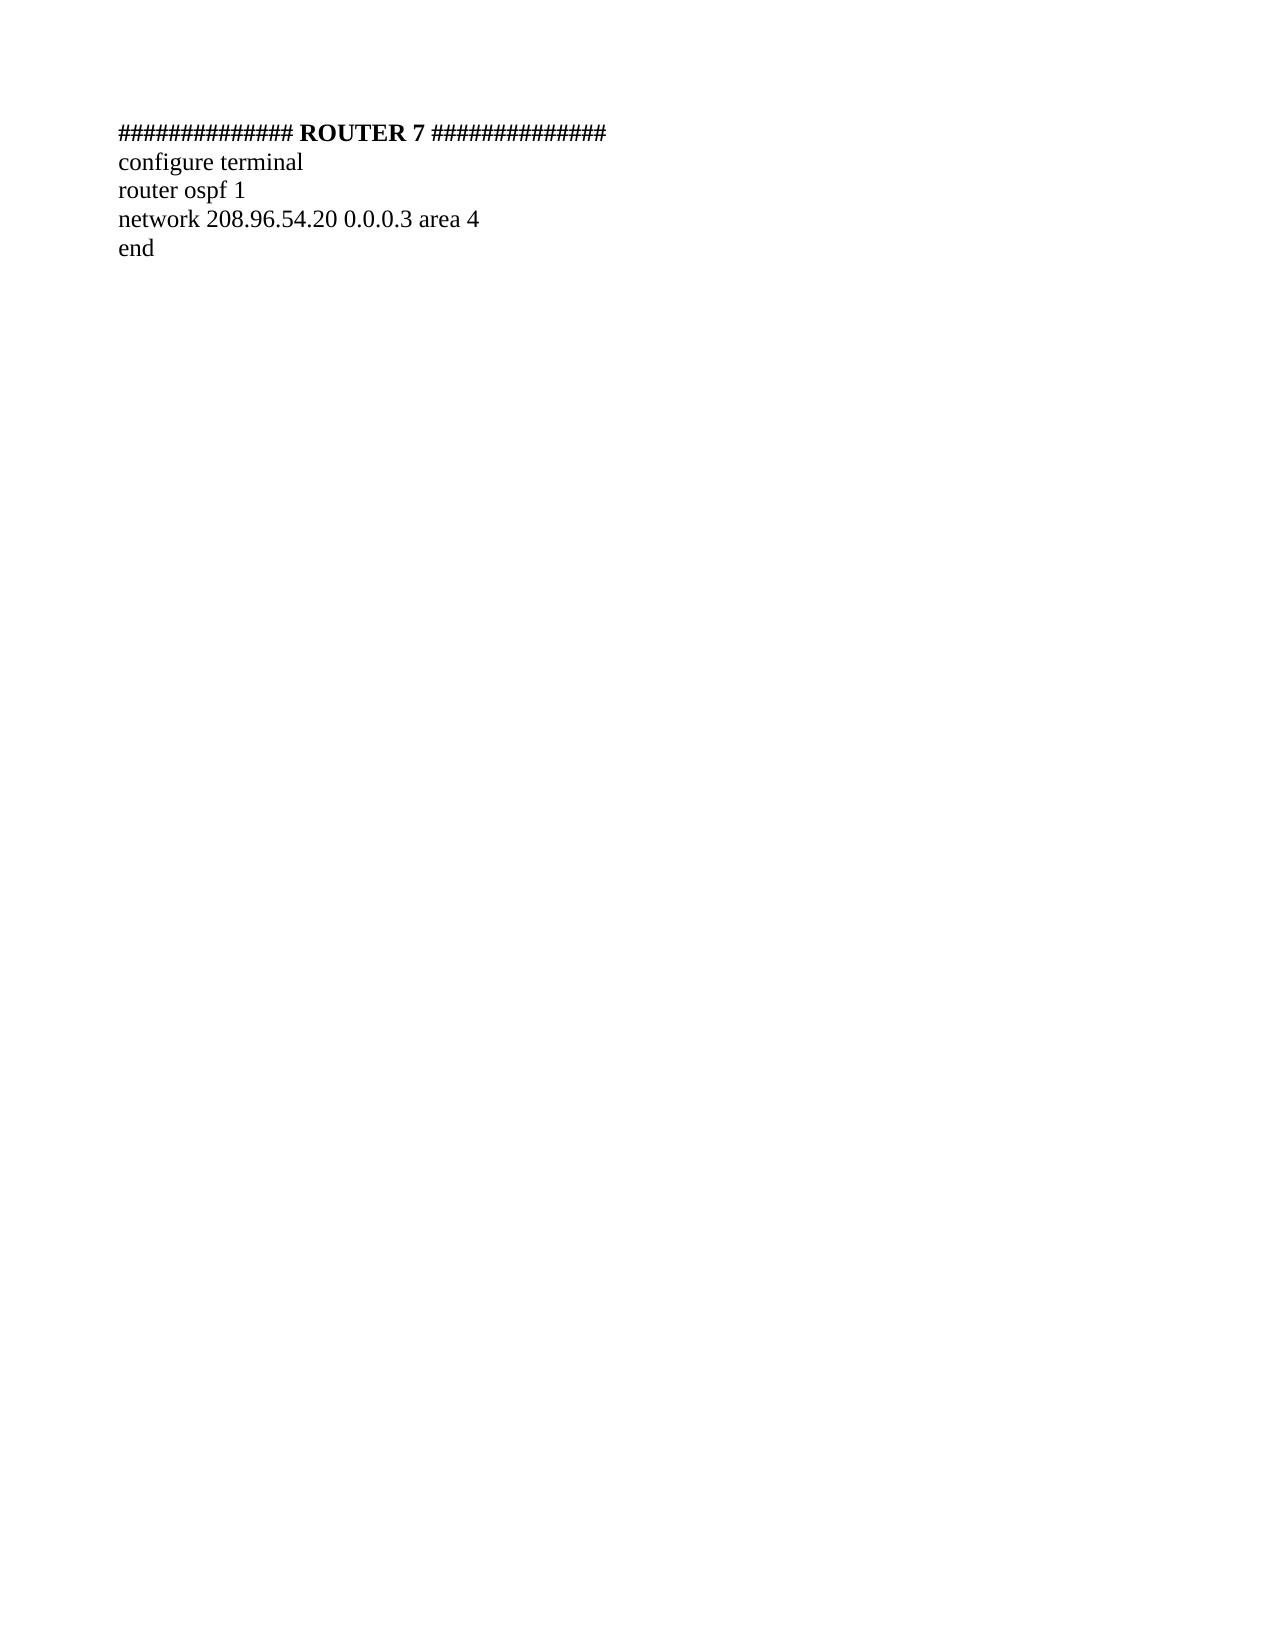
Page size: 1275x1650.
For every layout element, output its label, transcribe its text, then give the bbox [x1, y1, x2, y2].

text ############## ROUTER 7 ############## configure terminal router ospf 1 network 208.96.54.20 0.0.0.3 area 4 end [118, 118, 1157, 262]
